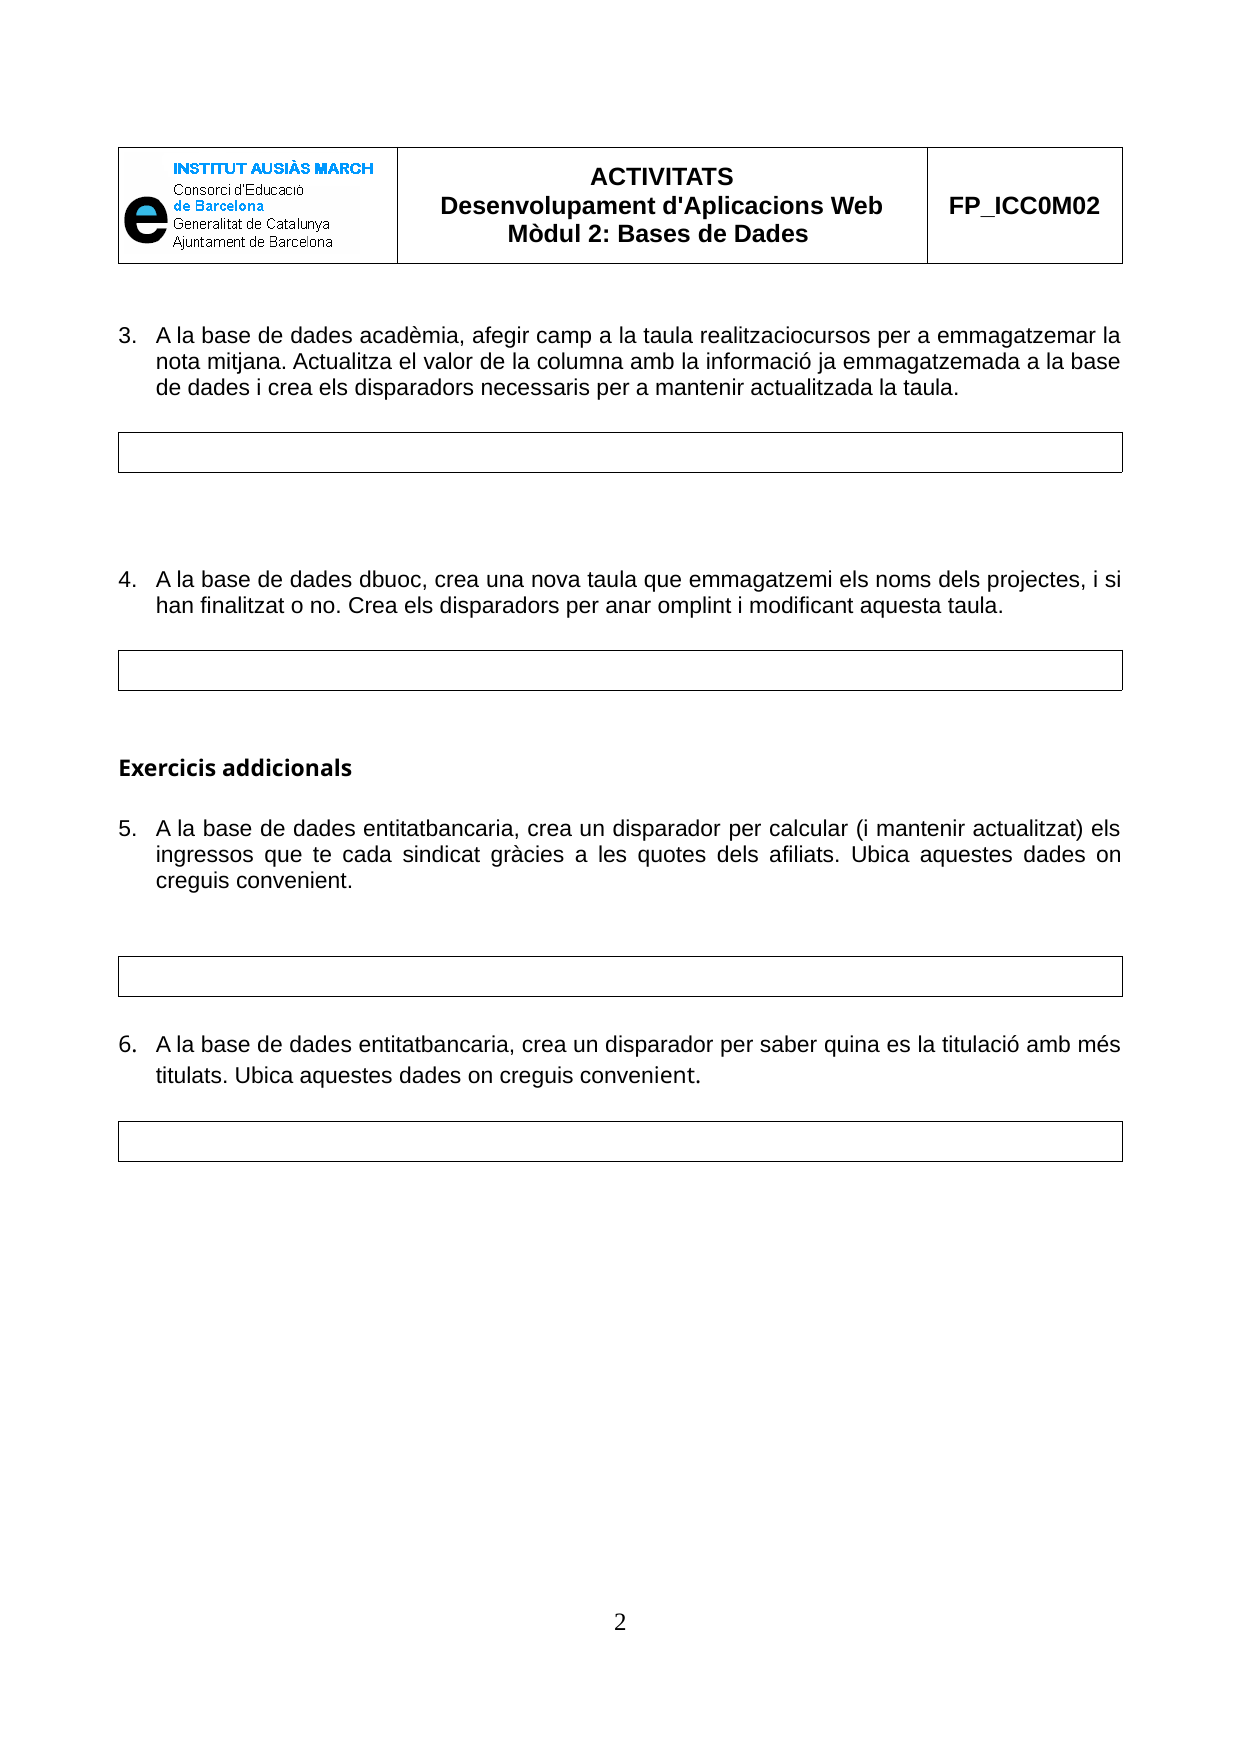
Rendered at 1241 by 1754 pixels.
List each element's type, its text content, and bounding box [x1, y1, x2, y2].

list A la base de dades entitatbancaria, crea un disparador per calcular (i mantenir actualitzat) els ingressos que te cada sindicat gràcies a les quotes dels afiliats. Ubica aquestes dades on creguis convenient. [118, 815, 1122, 894]
list A la base de dades acadèmia, afegir camp a la taula realitzaciocursos per a emmagatzemar la nota mitjana. Actualitza el valor de la columna amb la informació ja emmagatzemada a la base de dades i crea els disparadors necessaris per a mantenir actualitzada la taula. [118, 322, 1122, 401]
picture [123, 152, 382, 258]
list A la base de dades dbuoc, crea una nova taula que emmagatzemi els noms dels projectes, i si han finalitzat o no. Crea els disparadors per anar omplint i modificant aquesta taula. [118, 566, 1122, 618]
list A la base de dades entitatbancaria, crea un disparador per saber quina es la titulació amb més titulats. Ubica aquestes dades on creguis convenient. [118, 1028, 1122, 1090]
text Exercicis addicionals [118, 752, 1122, 783]
table_header [119, 651, 1122, 690]
table_header [119, 433, 1122, 472]
table_header [119, 1122, 1122, 1161]
table_header [119, 957, 1122, 996]
